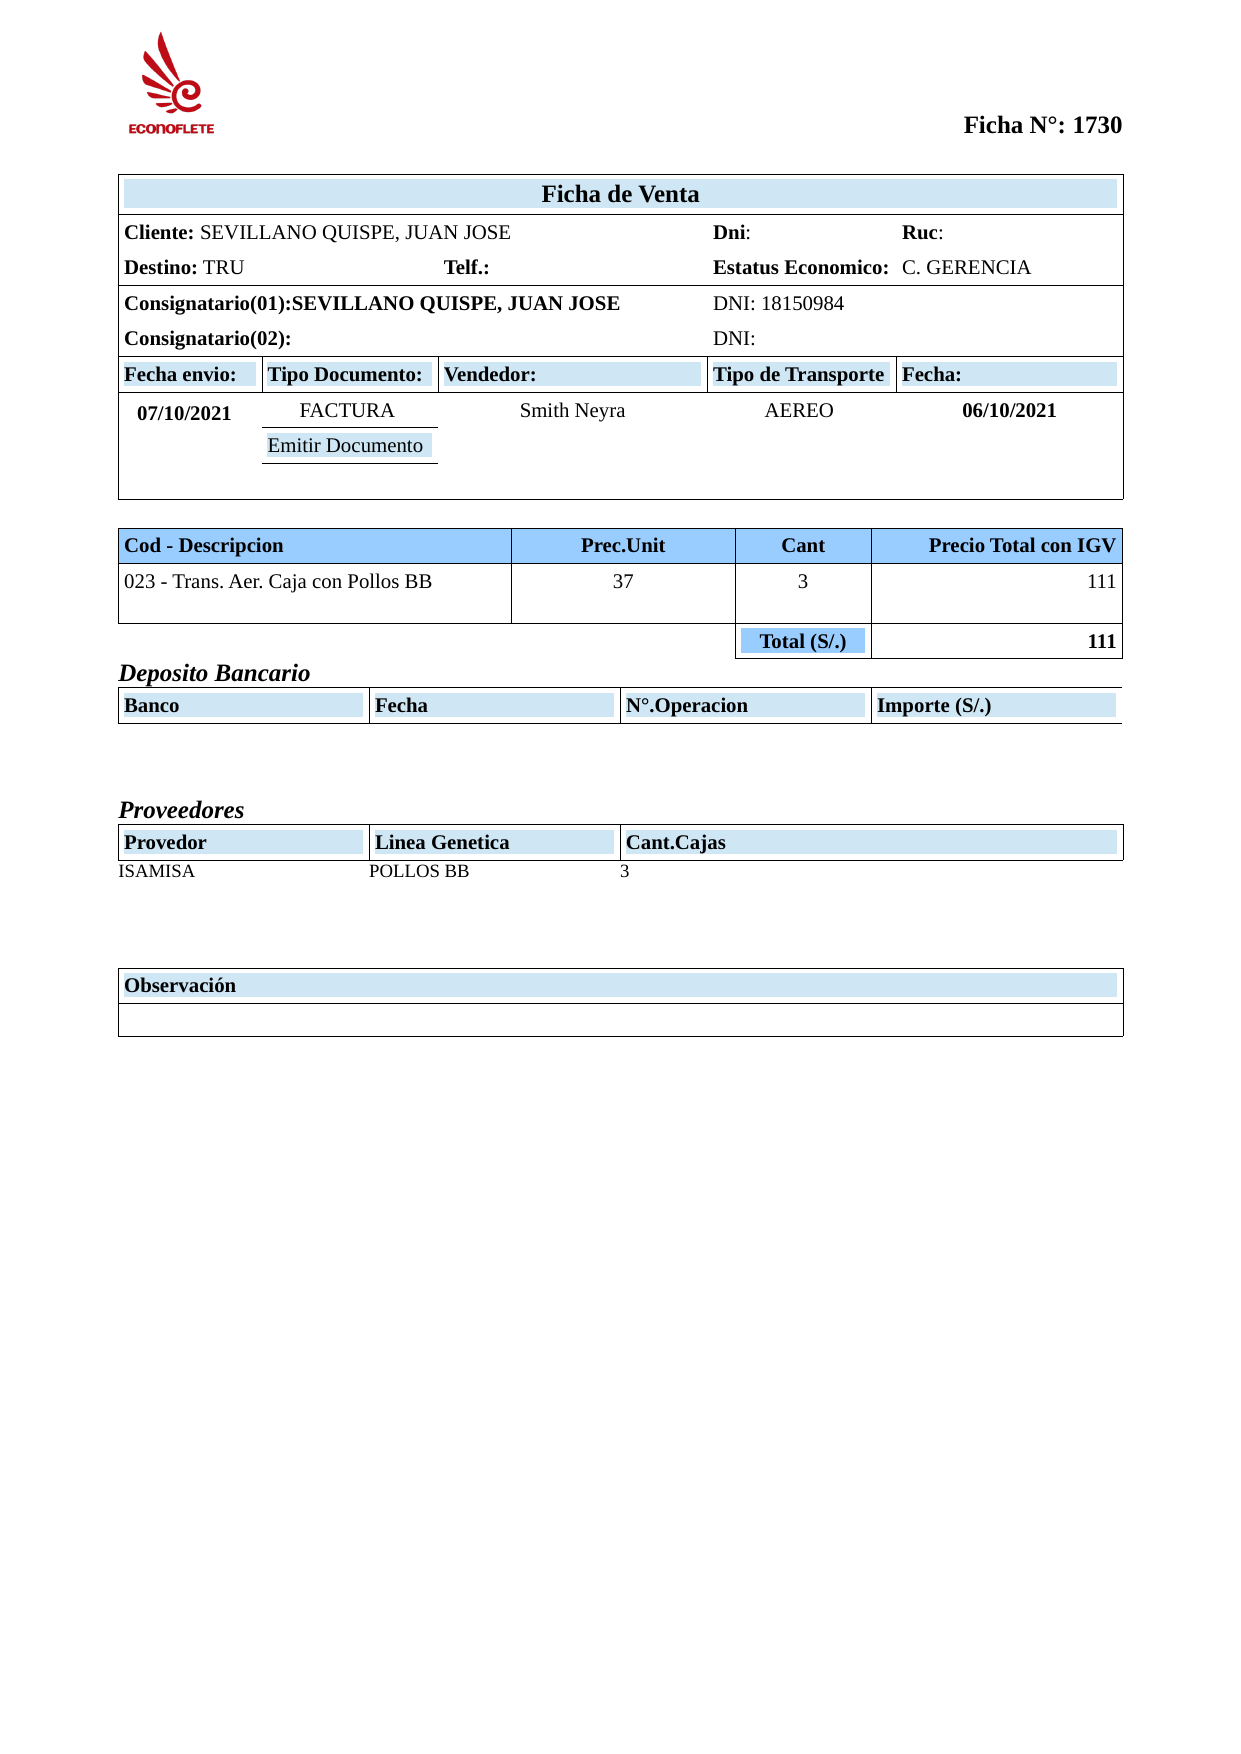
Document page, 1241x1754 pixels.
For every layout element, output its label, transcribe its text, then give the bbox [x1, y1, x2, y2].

table_header Prec.Unit [512, 529, 735, 563]
table_cell [118, 924, 369, 946]
table_cell 111 [872, 624, 1122, 658]
table_cell 37 [512, 564, 735, 623]
table_cell 023 - Trans. Aer. Caja con Pollos BB [119, 564, 511, 623]
table_header N°.Operacion [621, 688, 871, 723]
table_cell [369, 946, 620, 967]
table_cell Consignatario(01):SEVILLANO QUISPE, JUAN JOSE [119, 286, 707, 321]
table_cell Tipo de Transporte [708, 357, 896, 392]
table_cell Ruc: [896, 215, 1123, 249]
table_cell Tipo Documento: [263, 357, 438, 392]
table_cell [118, 624, 511, 658]
table_cell [871, 724, 1122, 747]
table_cell [871, 747, 1122, 771]
table_header Precio Total con IGV [872, 529, 1122, 563]
table_cell [620, 924, 1123, 946]
table_cell [119, 1004, 1123, 1036]
table_cell ISAMISA [118, 861, 369, 881]
table_cell [369, 903, 620, 924]
table_cell 3 [620, 861, 1123, 881]
table_cell [118, 747, 369, 771]
table_cell [620, 747, 871, 771]
table_cell [262, 464, 438, 498]
table_cell [118, 881, 369, 903]
table_cell [118, 724, 369, 747]
table_cell Dni: [707, 215, 896, 249]
table_header Linea Genetica [370, 825, 620, 859]
table_cell Consignatario(02): [119, 321, 707, 356]
table_cell 06/10/2021 [896, 393, 1123, 498]
table_cell [620, 903, 1123, 924]
text Deposito Bancario [118, 658, 1122, 687]
table_cell [620, 946, 1123, 967]
table_cell Fecha envio: [119, 357, 262, 392]
table_cell [620, 724, 871, 747]
table_header Cod - Descripcion [119, 529, 511, 563]
table_cell Telf.: [438, 249, 707, 285]
table_cell AEREO [707, 393, 896, 498]
table_cell [871, 771, 1122, 795]
table_cell [369, 881, 620, 903]
table_cell DNI: 18150984 [707, 286, 1123, 321]
table_cell Emitir Documento [262, 428, 438, 463]
table_cell Cliente: SEVILLANO QUISPE, JUAN JOSE [119, 215, 707, 249]
table_cell [369, 724, 620, 747]
table_header Cant [736, 529, 871, 563]
table_header Observación [119, 969, 1123, 1003]
table_cell [369, 924, 620, 946]
table_header Fecha [370, 688, 620, 723]
table_cell Fecha: [897, 357, 1123, 392]
table_header Importe (S/.) [872, 688, 1122, 723]
table_cell C. GERENCIA [896, 249, 1123, 285]
table_cell [369, 747, 620, 771]
table_cell [620, 881, 1123, 903]
table_header Provedor [119, 825, 369, 859]
text Proveedores [118, 795, 1122, 824]
table_cell 07/10/2021 [119, 393, 262, 498]
table_cell Vendedor: [439, 357, 707, 392]
table_header Ficha de Venta [119, 175, 1123, 214]
table_cell [118, 771, 369, 795]
table_cell [620, 771, 871, 795]
table_cell POLLOS BB [369, 861, 620, 881]
table_cell [511, 624, 735, 658]
table_cell [118, 903, 369, 924]
table_cell [369, 771, 620, 795]
table_cell FACTURA [262, 393, 438, 427]
table_cell 3 [736, 564, 871, 623]
table_cell Estatus Economico: [707, 249, 896, 285]
table_cell [118, 946, 369, 967]
table_cell DNI: [707, 321, 1123, 356]
table_header Cant.Cajas [621, 825, 1123, 859]
table_cell Total (S/.) [736, 624, 871, 658]
table_cell Smith Neyra [438, 393, 707, 498]
table_header Banco [119, 688, 369, 723]
picture [118, 31, 225, 134]
table_cell 111 [872, 564, 1122, 623]
table_cell Destino: TRU [119, 249, 438, 285]
